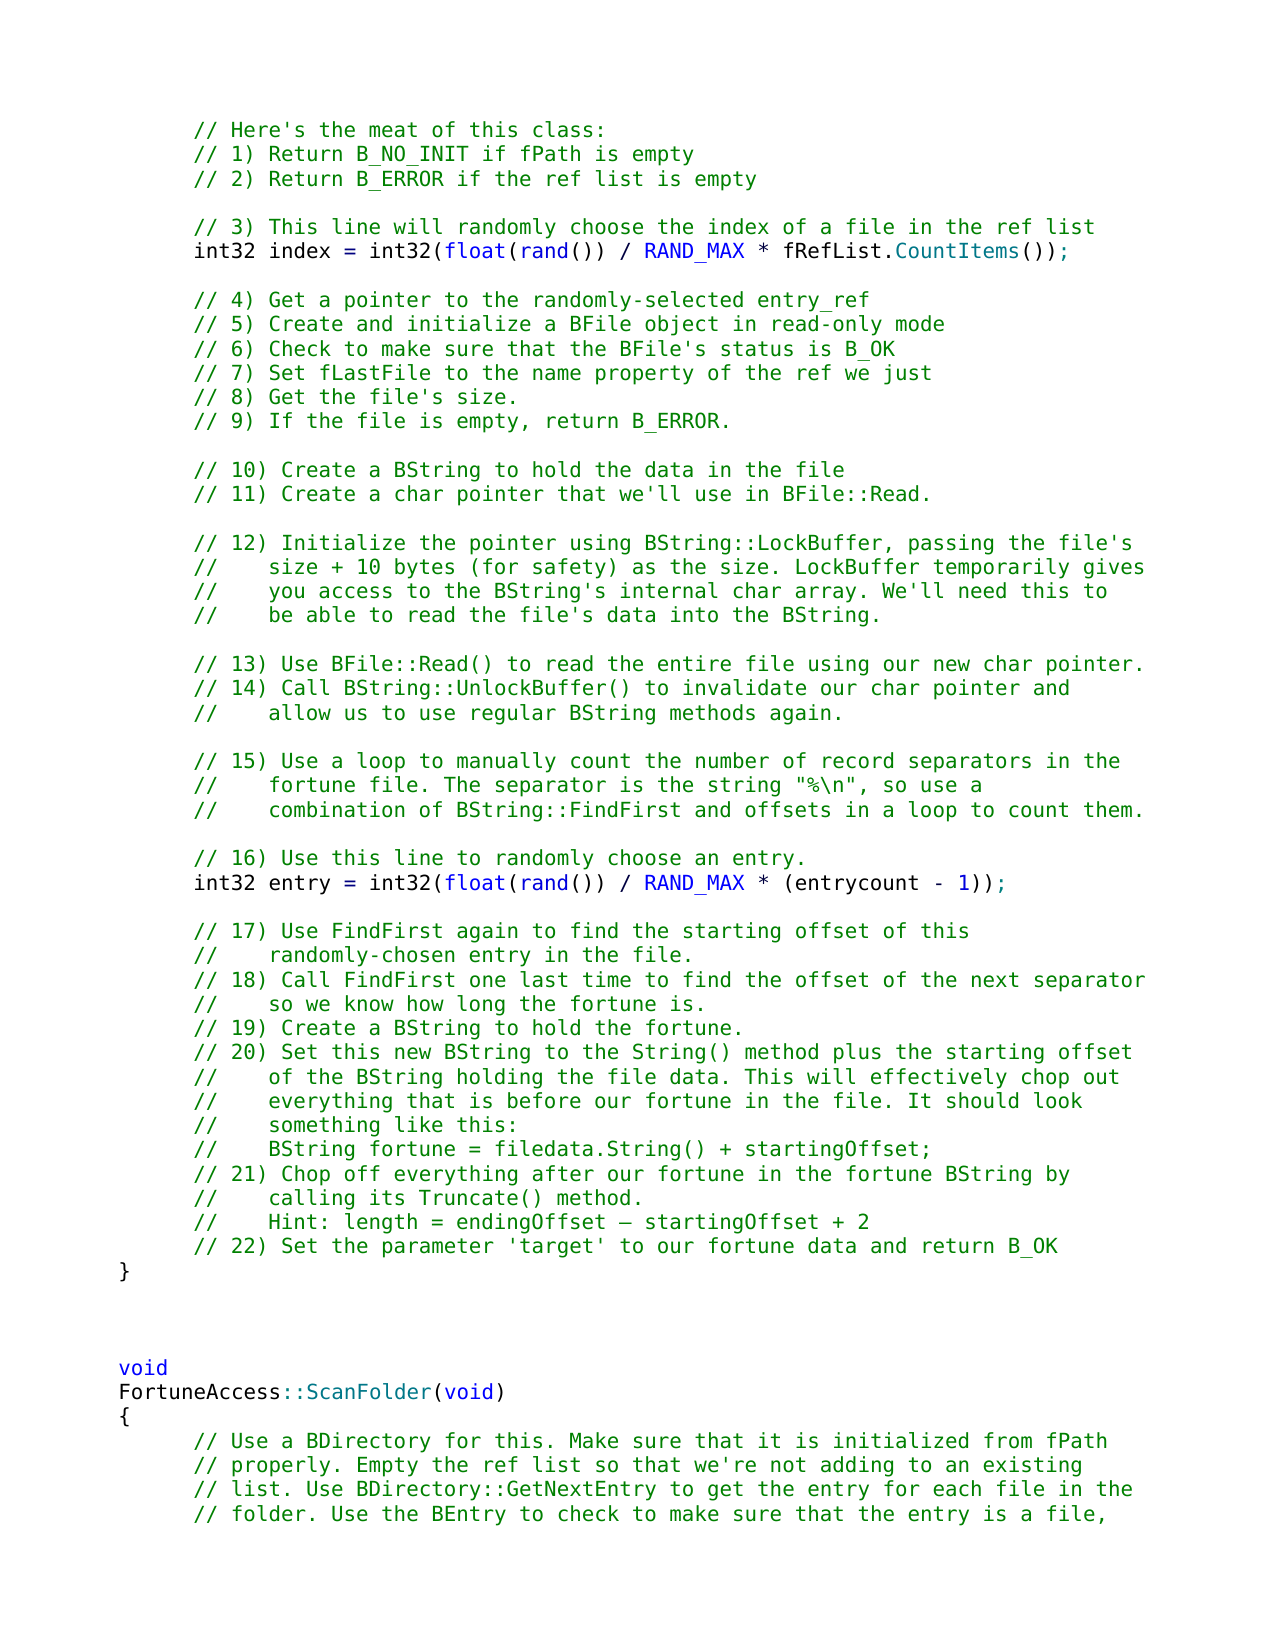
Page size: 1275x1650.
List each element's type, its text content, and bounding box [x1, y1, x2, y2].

text // fortune file. The separator is the string "%\n", so use a [118, 773, 1157, 798]
text // 13) Use BFile::Read() to read the entire file using our new char pointer. [118, 652, 1157, 676]
text int32 entry = int32(float(rand()) / RAND_MAX * (entrycount - 1)); [118, 871, 1157, 895]
text // calling its Truncate() method. [118, 1186, 1157, 1210]
text // 7) Set fLastFile to the name property of the ref we just [118, 361, 1157, 385]
text // 15) Use a loop to manually count the number of record separators in the [118, 749, 1157, 773]
text // randomly-chosen entry in the file. [118, 943, 1157, 968]
text // 1) Return B_NO_INIT if fPath is empty [118, 142, 1157, 167]
text // you access to the BString's internal char array. We'll need this to [118, 579, 1157, 603]
text // 18) Call FindFirst one last time to find the offset of the next separator [118, 968, 1157, 992]
text // BString fortune = filedata.String() + startingOffset; [118, 1137, 1157, 1162]
text { [118, 1404, 1157, 1429]
text // 5) Create and initialize a BFile object in read-only mode [118, 312, 1157, 337]
text // 8) Get the file's size. [118, 385, 1157, 409]
text // 3) This line will randomly choose the index of a file in the ref list [118, 215, 1157, 239]
text // 6) Check to make sure that the BFile's status is B_OK [118, 337, 1157, 361]
text // 20) Set this new BString to the String() method plus the starting offset [118, 1040, 1157, 1065]
text void [118, 1356, 1157, 1380]
text // 22) Set the parameter 'target' to our fortune data and return B_OK [118, 1234, 1157, 1259]
text // folder. Use the BEntry to check to make sure that the entry is a file, [118, 1502, 1157, 1526]
text FortuneAccess::ScanFolder(void) [118, 1380, 1157, 1404]
text // size + 10 bytes (for safety) as the size. LockBuffer temporarily gives [118, 555, 1157, 579]
text // 11) Create a char pointer that we'll use in BFile::Read. [118, 482, 1157, 506]
text // list. Use BDirectory::GetNextEntry to get the entry for each file in the [118, 1477, 1157, 1502]
text // of the BString holding the file data. This will effectively chop out [118, 1065, 1157, 1089]
text // properly. Empty the ref list so that we're not adding to an existing [118, 1453, 1157, 1477]
text // Hint: length = endingOffset – startingOffset + 2 [118, 1210, 1157, 1234]
text // 4) Get a pointer to the randomly-selected entry_ref [118, 288, 1157, 312]
text // Use a BDirectory for this. Make sure that it is initialized from fPath [118, 1429, 1157, 1453]
text // 2) Return B_ERROR if the ref list is empty [118, 167, 1157, 191]
text // something like this: [118, 1113, 1157, 1137]
text // 21) Chop off everything after our fortune in the fortune BString by [118, 1162, 1157, 1186]
text // allow us to use regular BString methods again. [118, 701, 1157, 725]
text // 19) Create a BString to hold the fortune. [118, 1016, 1157, 1040]
text // be able to read the file's data into the BString. [118, 603, 1157, 628]
text // 14) Call BString::UnlockBuffer() to invalidate our char pointer and [118, 676, 1157, 701]
text // 16) Use this line to randomly choose an entry. [118, 846, 1157, 871]
text // so we know how long the fortune is. [118, 992, 1157, 1016]
text // 17) Use FindFirst again to find the starting offset of this [118, 919, 1157, 943]
text // combination of BString::FindFirst and offsets in a loop to count them. [118, 798, 1157, 822]
text // 12) Initialize the pointer using BString::LockBuffer, passing the file's [118, 531, 1157, 555]
text // 9) If the file is empty, return B_ERROR. [118, 409, 1157, 434]
text // Here's the meat of this class: [118, 118, 1157, 142]
text } [118, 1259, 1157, 1283]
text // 10) Create a BString to hold the data in the file [118, 458, 1157, 482]
text int32 index = int32(float(rand()) / RAND_MAX * fRefList.CountItems()); [118, 239, 1157, 264]
text // everything that is before our fortune in the file. It should look [118, 1089, 1157, 1113]
